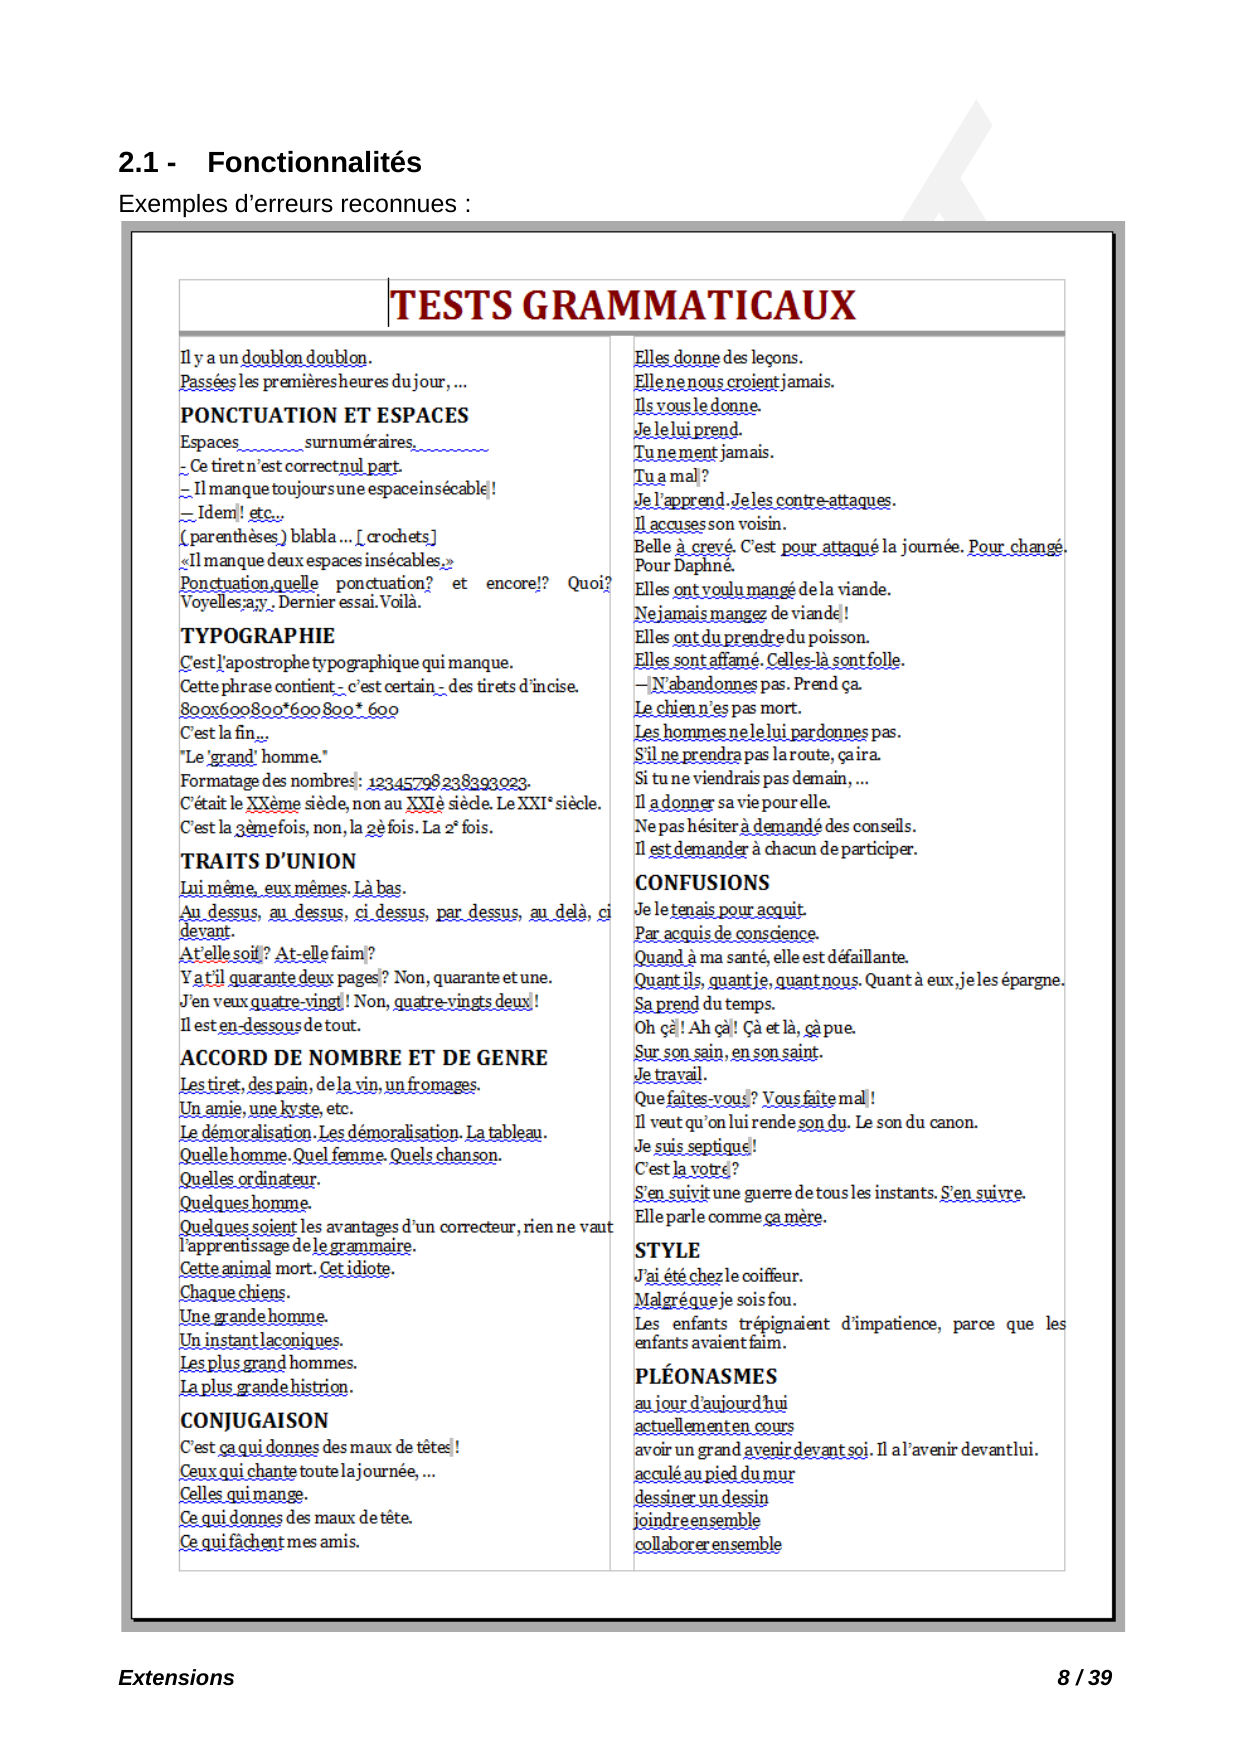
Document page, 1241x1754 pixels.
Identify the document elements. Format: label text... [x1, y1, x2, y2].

picture [121, 221, 1126, 1632]
subtitle Fonctionnalités [118, 146, 1122, 178]
text Exemples d’erreurs reconnues : [118, 187, 1122, 219]
